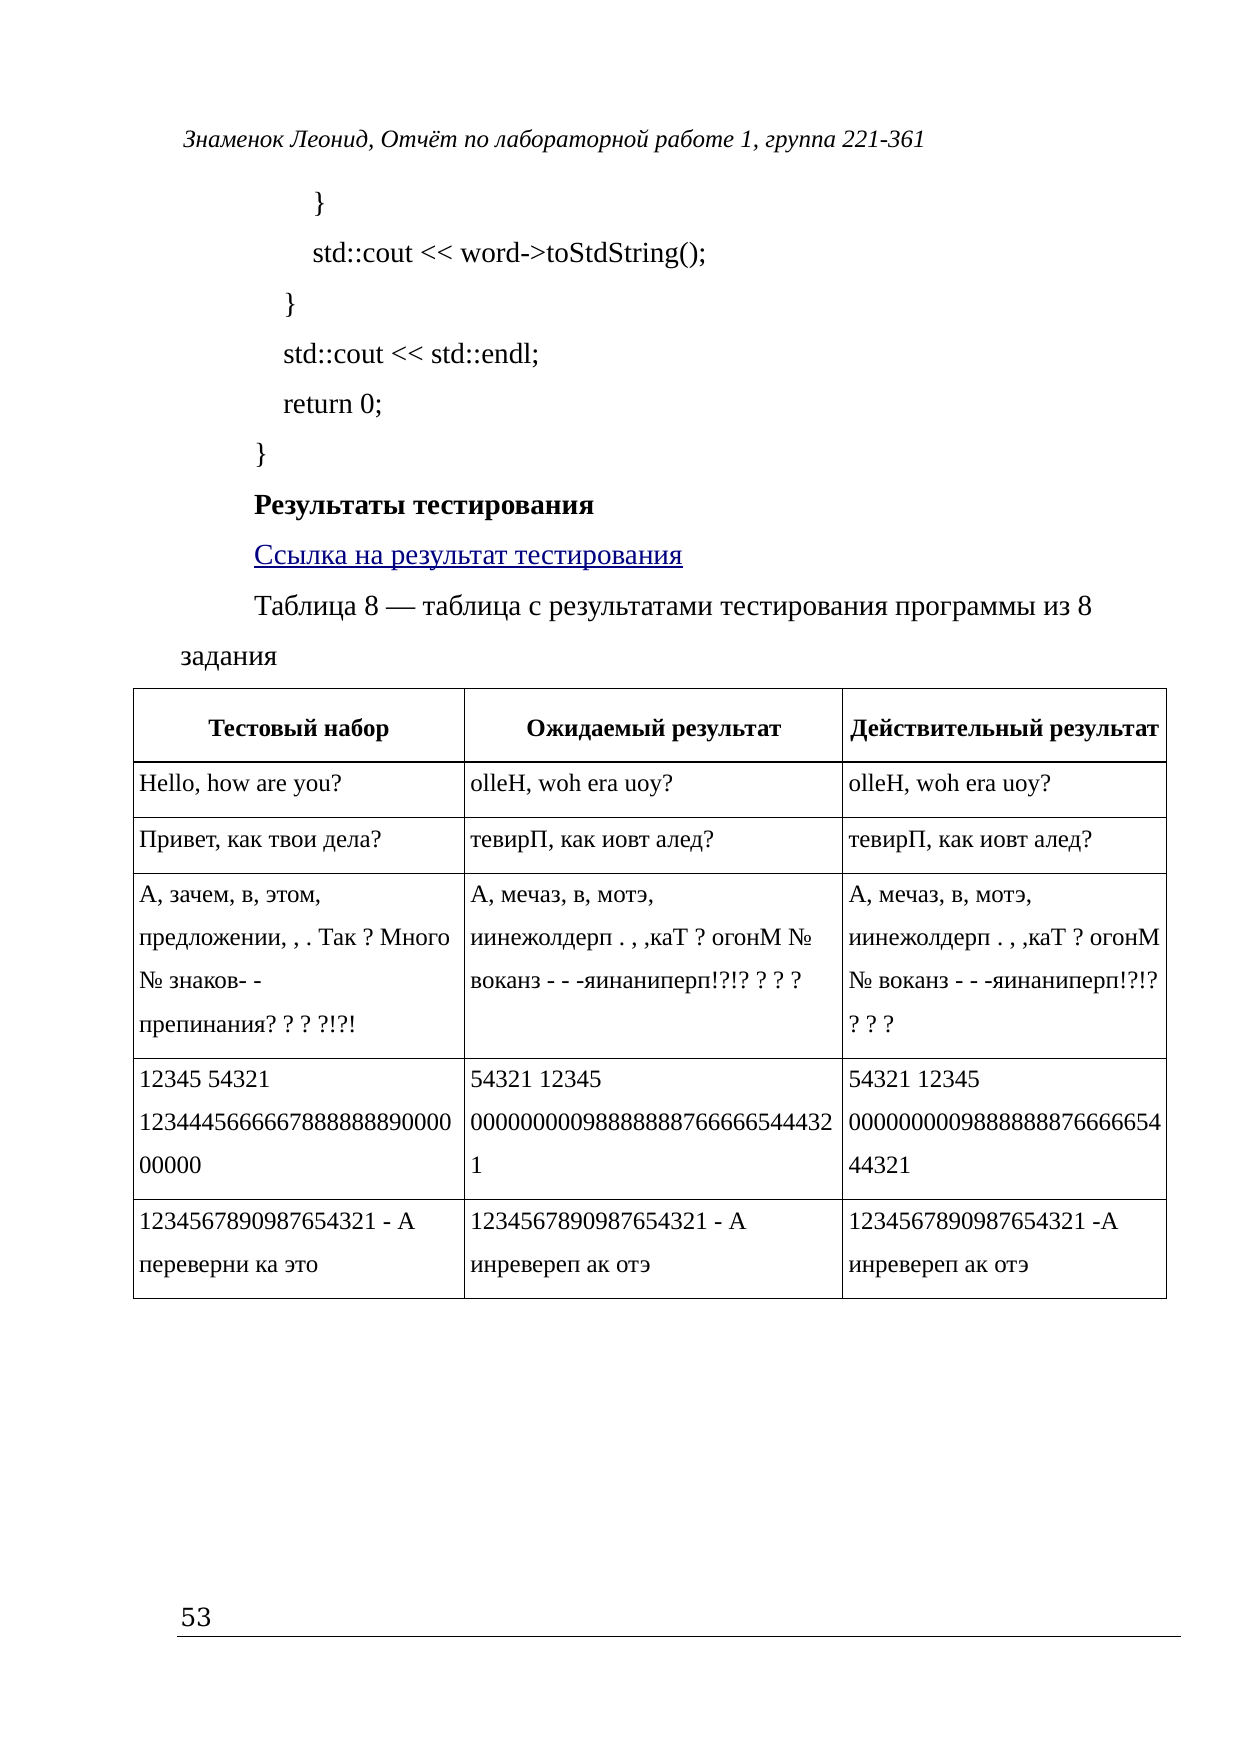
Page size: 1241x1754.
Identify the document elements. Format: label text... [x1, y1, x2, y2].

text std::cout << std::endl; [180, 336, 1178, 369]
table_cell Hello, how are you? [134, 763, 464, 817]
text Таблица 8 — таблица с результатами тестирования программы из 8 задания [180, 588, 1178, 671]
table_cell А, мечаз, в, мотэ, иинежолдерп . , ,каТ ? огонМ № воканз - - -яинаниперп!?!? ? ? ? [843, 874, 1166, 1057]
text } [180, 437, 1178, 470]
table_cell 54321 12345 000000000988888887666665444321 [843, 1059, 1166, 1199]
table_cell Привет, как твои дела? [134, 818, 464, 872]
table_header Ожидаемый результат [465, 689, 842, 761]
table_header Тестовый набор [134, 689, 464, 761]
text Ссылка на результат тестирования [180, 537, 1178, 571]
table_cell А, зачем, в, этом, предложении, , . Так ? Много № знаков- - препинания? ? ? ?!?! [134, 874, 464, 1057]
table_cell А, мечаз, в, мотэ, иинежолдерп . , ,каТ ? огонМ № воканз - - -яинаниперп!?!? ? ? ? [465, 874, 842, 1057]
text } [180, 286, 1178, 319]
table_cell 1234567890987654321 - А инревереп ак отэ [465, 1200, 842, 1298]
table_cell 12345 54321 123444566666788888889000000000 [134, 1059, 464, 1199]
table_header Действительный результат [843, 689, 1166, 761]
table_cell 1234567890987654321 - А переверни ка это [134, 1200, 464, 1298]
text std::cout << word->toStdString(); [180, 235, 1178, 269]
table_cell olleH, woh era uoy? [465, 763, 842, 817]
table_cell тевирП, как иовт алед? [843, 818, 1166, 872]
table_cell тевирП, как иовт алед? [465, 818, 842, 872]
text } [180, 185, 1178, 219]
text return 0; [180, 386, 1178, 420]
table_cell 1234567890987654321 -А инревереп ак отэ [843, 1200, 1166, 1298]
text Результаты тестирования [180, 487, 1178, 521]
table_cell olleH, woh era uoy? [843, 763, 1166, 817]
table_cell 54321 12345 000000000988888887666665444321 [465, 1059, 842, 1199]
